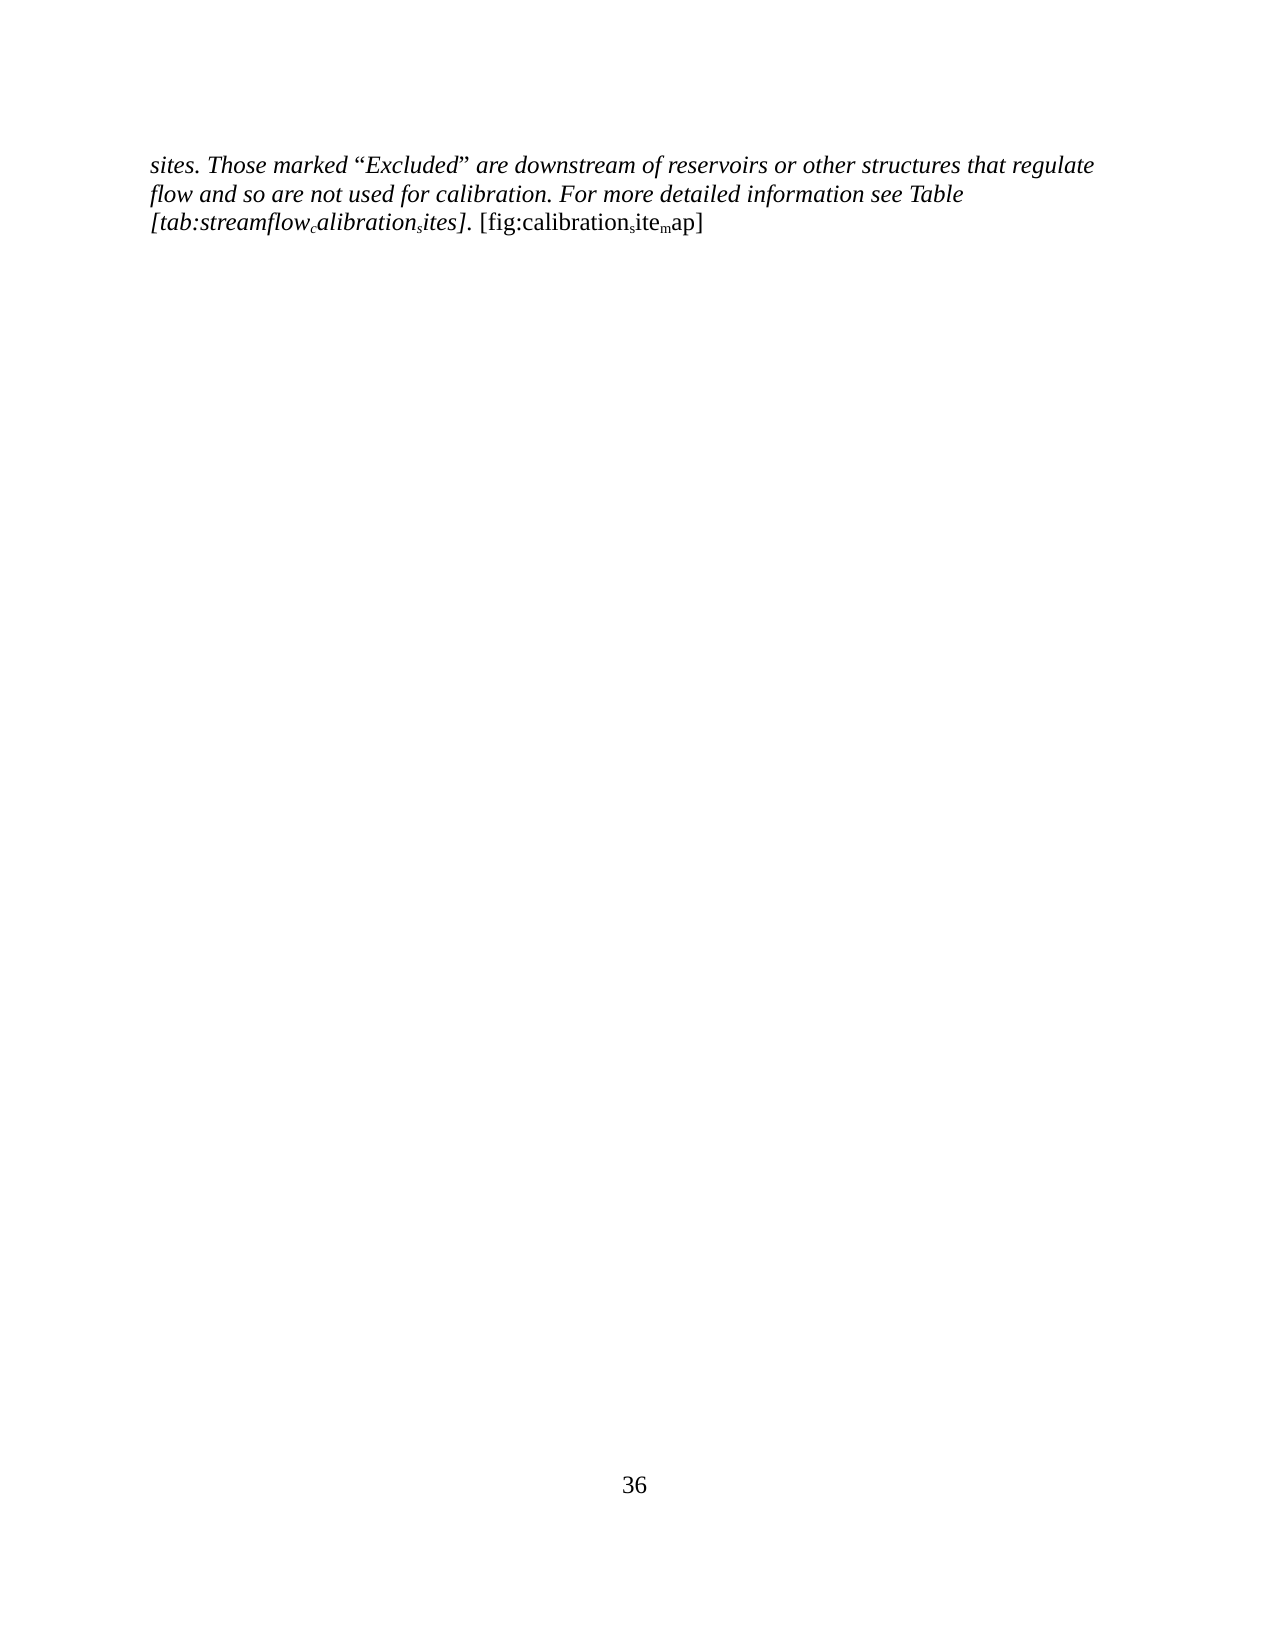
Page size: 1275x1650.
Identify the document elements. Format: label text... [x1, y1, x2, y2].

text sites. Those marked “Excluded” are downstream of reservoirs or other structures that regulate flow and so are not used for calibration. For more detailed information see Table [tab:streamflowcalibrationsites]. [fig:calibrationsitemap] [150, 150, 1125, 236]
